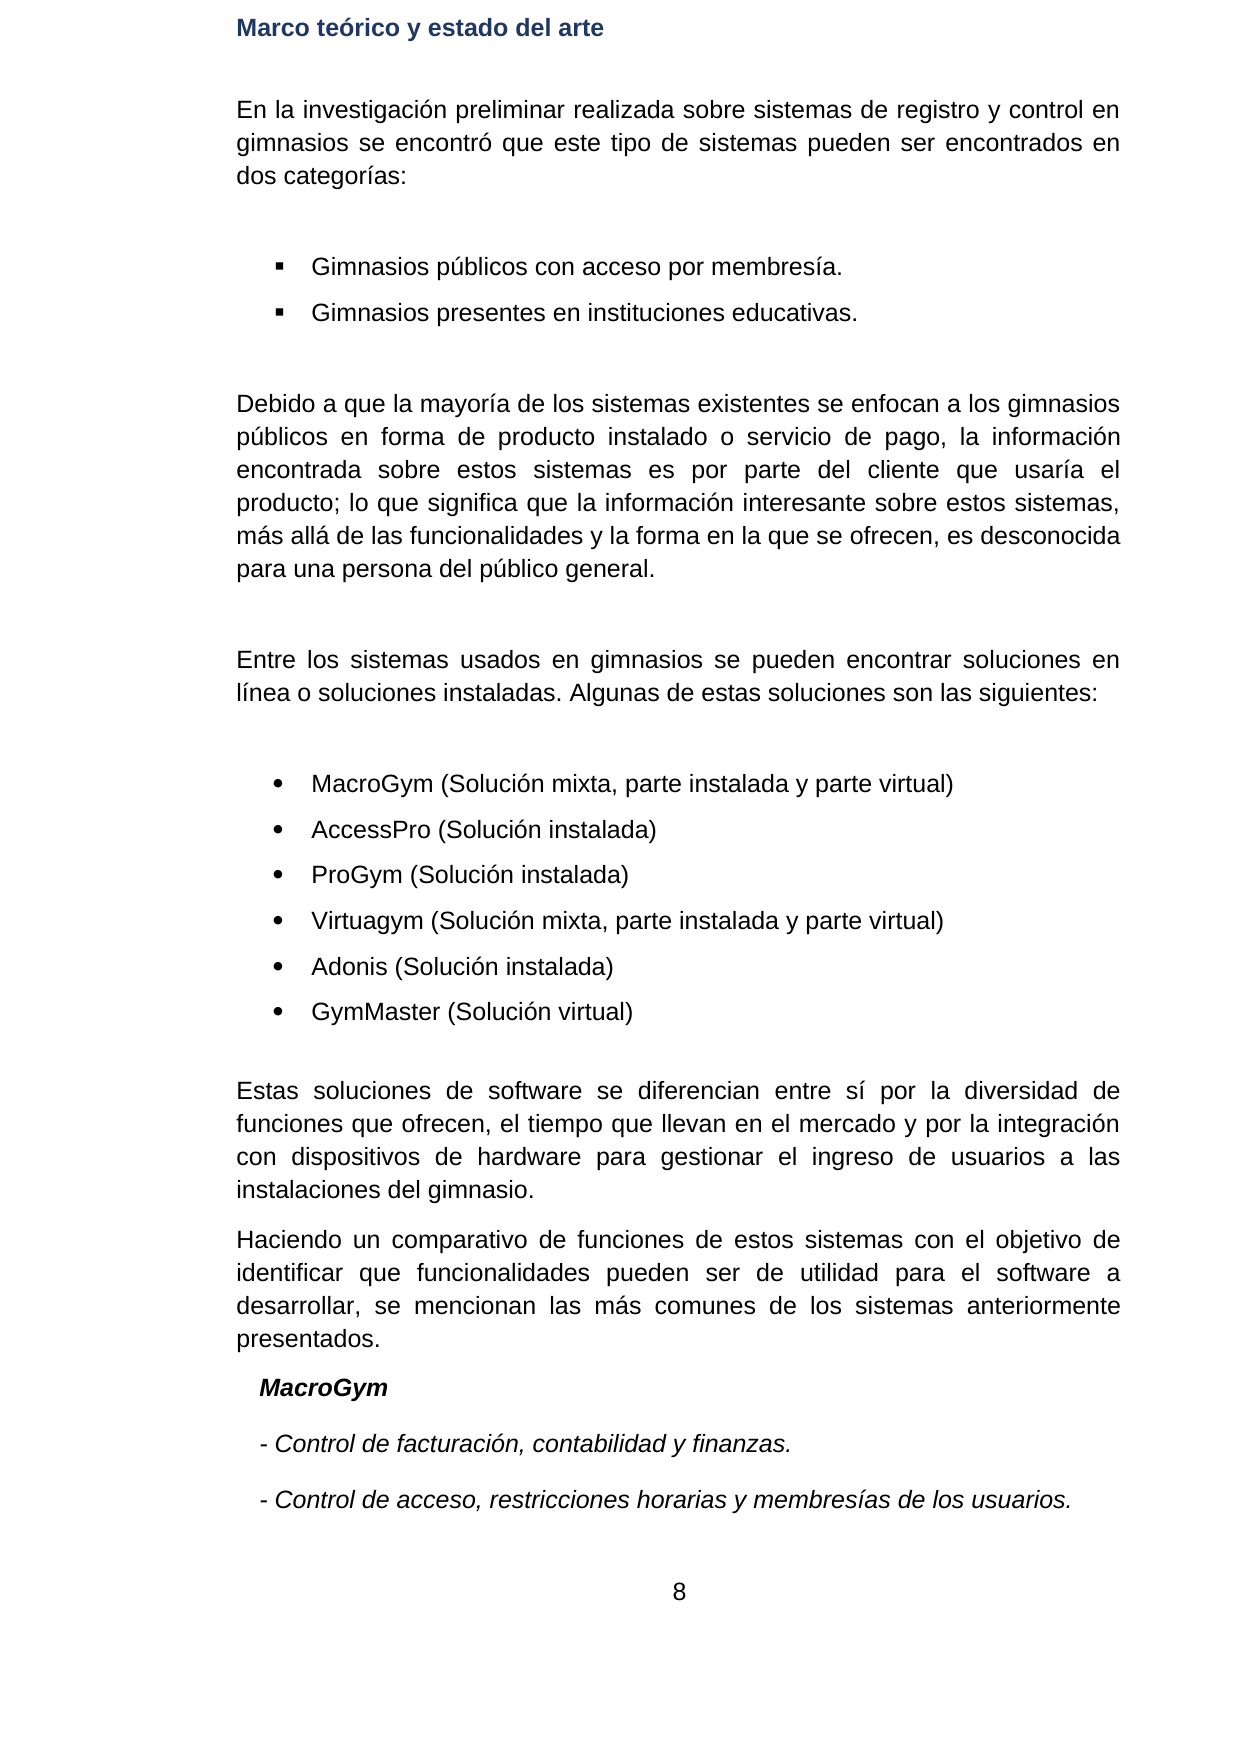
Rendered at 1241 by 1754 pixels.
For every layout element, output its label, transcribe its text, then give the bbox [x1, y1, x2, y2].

subtitle Marco teórico y estado del arte [236, 12, 1122, 41]
text - Control de facturación, contabilidad y finanzas. [259, 1429, 1122, 1458]
text En la investigación preliminar realizada sobre sistemas de registro y control en gimnasios se encontró que este tipo de sistemas pueden ser encontrados en dos categorías: [236, 95, 1122, 190]
list Virtuagym (Solución mixta, parte instalada y parte virtual) [274, 906, 1122, 935]
text - Control de acceso, restricciones horarias y membresías de los usuarios. [259, 1485, 1122, 1514]
list GymMaster (Solución virtual) [274, 997, 1122, 1026]
text Entre los sistemas usados en gimnasios se pueden encontrar soluciones en línea o soluciones instaladas. Algunas de estas soluciones son las siguientes: [236, 645, 1122, 707]
list MacroGym (Solución mixta, parte instalada y parte virtual) [274, 769, 1122, 798]
list AccessPro (Solución instalada) [274, 815, 1122, 843]
list Gimnasios públicos con acceso por membresía. [274, 252, 1122, 281]
text Haciendo un comparativo de funciones de estos sistemas con el objetivo de identificar que funcionalidades pueden ser de utilidad para el software a desarrollar, se mencionan las más comunes de los sistemas anteriormente presentados. [236, 1224, 1122, 1352]
text MacroGym [259, 1373, 1122, 1402]
list Adonis (Solución instalada) [274, 952, 1122, 980]
list Gimnasios presentes en instituciones educativas. [274, 298, 1122, 327]
text Estas soluciones de software se diferencian entre sí por la diversidad de funciones que ofrecen, el tiempo que llevan en el mercado y por la integración con dispositivos de hardware para gestionar el ingreso de usuarios a las instalaciones del gimnasio. [236, 1076, 1122, 1204]
text Debido a que la mayoría de los sistemas existentes se enfocan a los gimnasios públicos en forma de producto instalado o servicio de pago, la información encontrada sobre estos sistemas es por parte del cliente que usaría el producto; lo que significa que la información interesante sobre estos sistemas, más allá de las funcionalidades y la forma en la que se ofrecen, es desconocida para una persona del público general. [236, 389, 1122, 583]
list ProGym (Solución instalada) [274, 860, 1122, 889]
